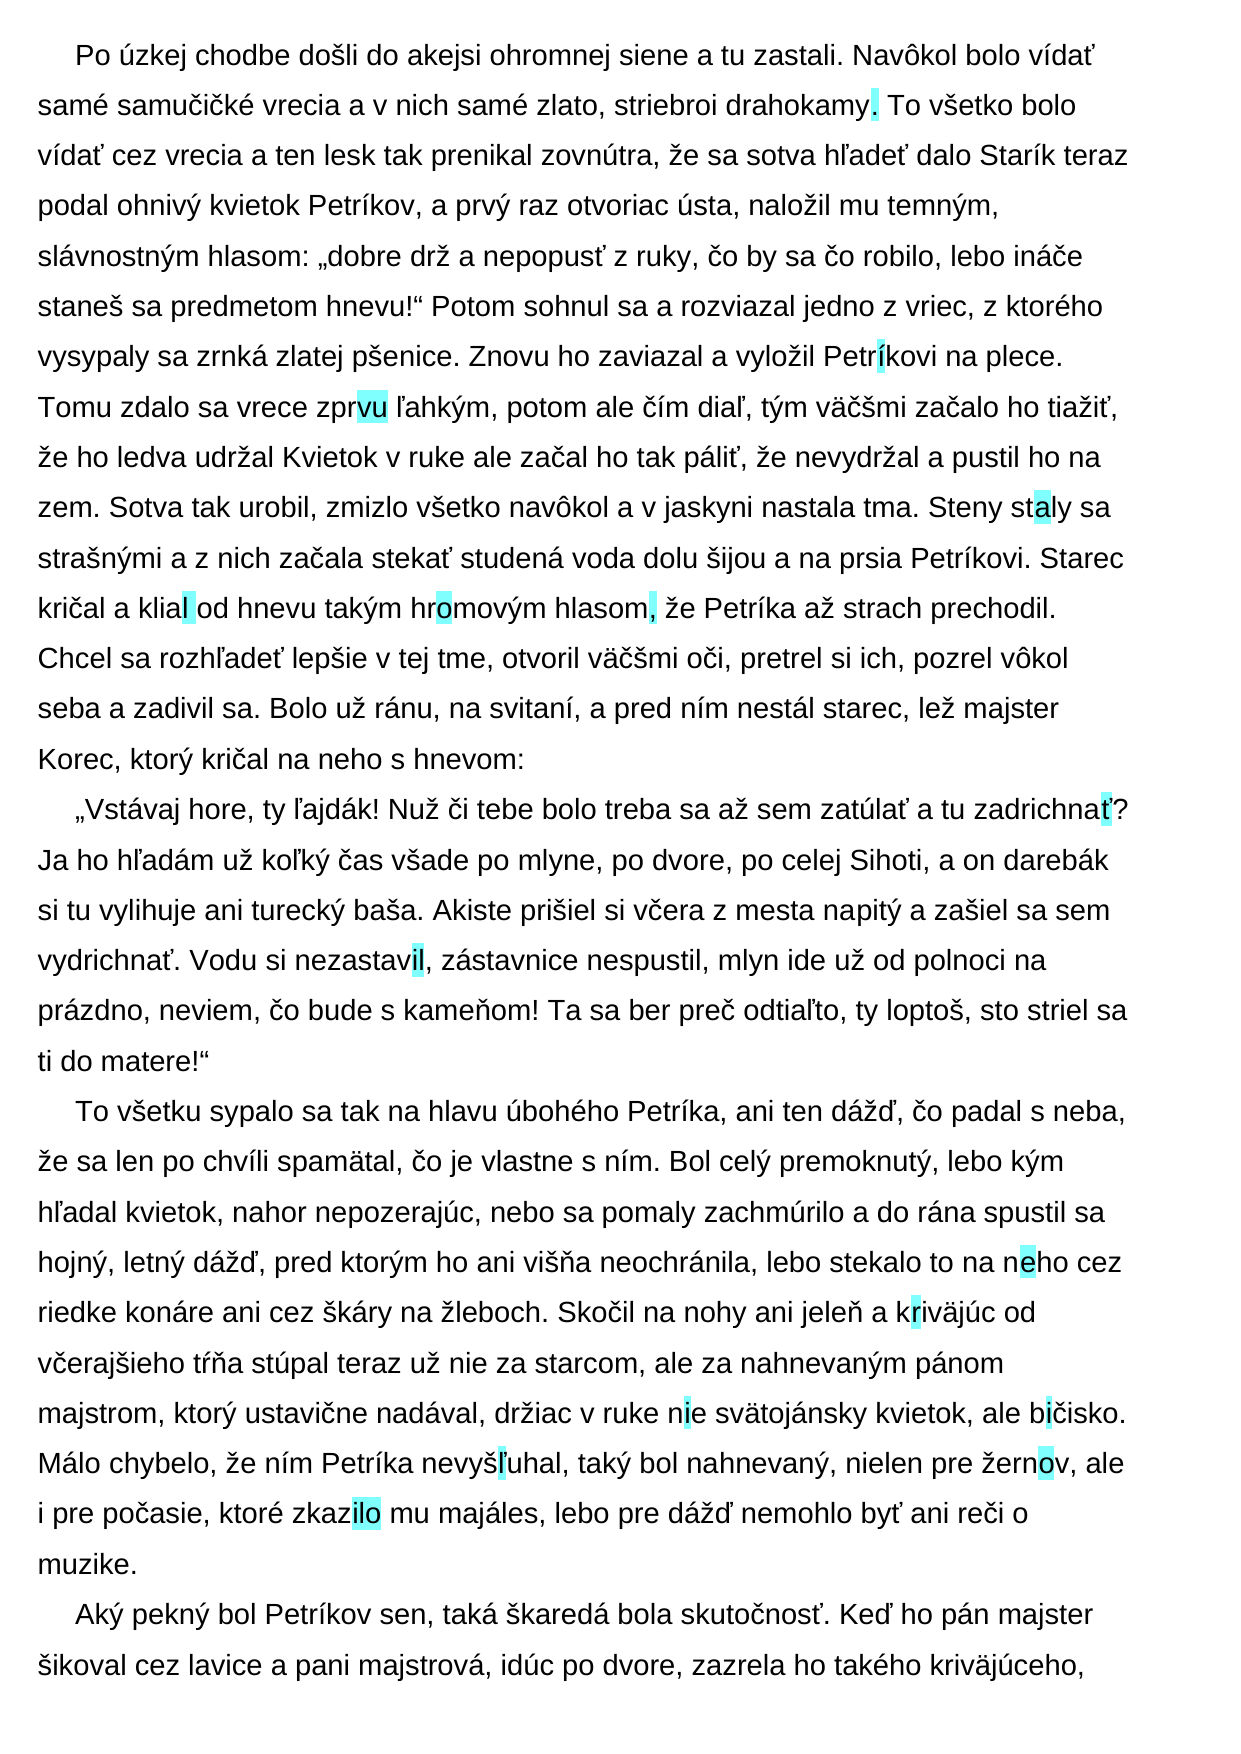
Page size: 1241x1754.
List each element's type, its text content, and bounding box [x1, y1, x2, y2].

text To všetku sypalo sa tak na hlavu úbohého Petríka, ani ten dážď, čo padal s neba, že sa len po chvíli spamätal, čo je vlastne s ním. Bol celý premoknutý, lebo kým hľadal kvietok, nahor ne­pozerajúc, nebo sa pomaly zachmúrilo a do rána spustil sa hojný, letný dážď, pred ktorým ho ani višňa neochránila, lebo stekalo to na neho cez riedke konáre ani cez škáry na žleboch. Skočil na nohy ani jeleň a kriväjúc od včerajšieho tŕňa stúpal teraz už nie za starcom, ale za nahnevaným pánom majstrom, ktorý ustavične nadával, držiac v ruke nie svätojánsky kvietok, ale bičisko. Málo chybelo, že ním Petríka nevyšľuhal, taký bol na­hnevaný, nielen pre žernov, ale i pre počasie, ktoré zkazilo mu majáles, lebo pre dážď nemohlo byť ani reči o muzike. [37, 1094, 1130, 1580]
text Aký pekný bol Petríkov sen, taká škaredá bola skutočnosť. Keď ho pán majster šikoval cez lavice a pani majstrová, idúc po dvore, zazrela ho takého kriväjúceho, [37, 1597, 1130, 1681]
text „Vstávaj hore, ty ľajdák! Nuž či tebe bolo treba sa až sem zatúlať a tu zadrichnať? Ja ho hľadám už koľký čas všade po mlyne, po dvore, po celej Sihoti, a on darebák si tu vylihuje ani turecký baša. Akiste prišiel si včera z mesta na­pitý a zašiel sa sem vydrichnať. Vodu si nezastavil, zástavnice nespustil, mlyn ide už od polnoci na prázdno, neviem, čo bude s kameňom! Ta sa ber preč odtiaľto, ty loptoš, sto striel sa ti do matere!“ [37, 792, 1130, 1077]
text Po úzkej chodbe došli do akejsi ohromnej siene a tu zastali. Navôkol bolo vídať samé samučičké vrecia a v nich samé zlato, striebroi drahokamy. To všetko bolo vídať cez vrecia a ten lesk tak prenikal zovnútra, že sa sotva hľadeť dalo Starík teraz podal ohnivý kvietok Petríkov, a prvý raz otvoriac ústa, naložil mu temným, slávnostným hlasom: „dobre drž a nepopusť z ruky, čo by sa čo robilo, lebo ináče staneš sa pred­metom hnevu!“ Potom sohnul sa a rozviazal jedno z vriec, z ktorého vysypaly sa zrnká zlatej pše­nice. Znovu ho zaviazal a vyložil Petríkovi na plece. Tomu zdalo sa vrece zprvu ľahkým, potom ale čím diaľ, tým väčšmi začalo ho tiažiť, že ho ledva udržal Kvietok v ruke ale začal ho tak páliť, že nevydržal a pustil ho na zem. Sotva tak urobil, zmizlo všetko navôkol a v jaskyni nastala tma. Steny staly sa strašnými a z nich začala stekať studená voda dolu šijou a na prsia Petríkovi. Starec kričal a klial od hnevu takým hromovým hlasom, že Petríka až strach prechodil. Chcel sa rozhľadeť lepšie v tej tme, otvoril väčšmi oči, pretrel si ich, pozrel vôkol seba a zadivil sa. Bolo už ránu, na svitaní, a pred ním nestál starec, lež majster Korec, ktorý kričal na neho s hnevom: [37, 37, 1130, 775]
